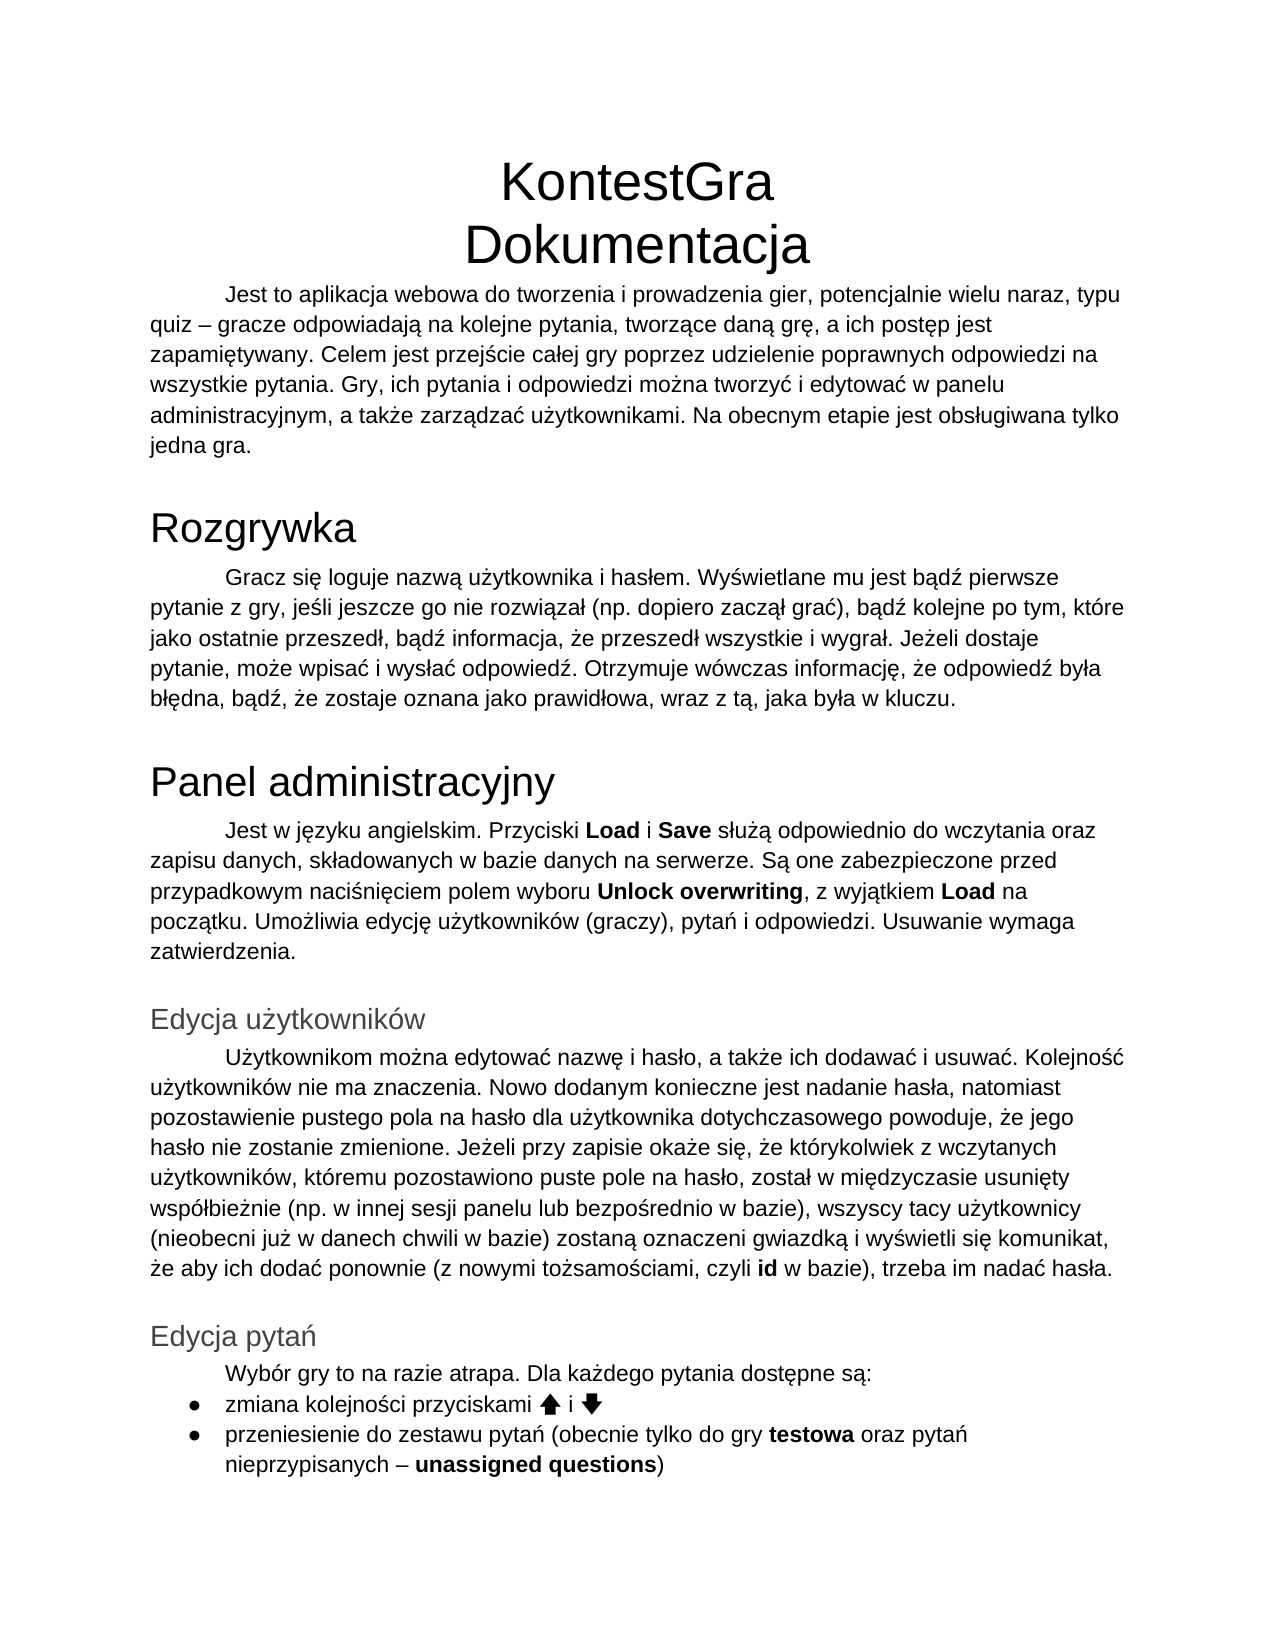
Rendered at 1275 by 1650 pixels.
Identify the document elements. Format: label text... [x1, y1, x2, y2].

subtitle Edycja pytań [150, 1318, 1125, 1352]
text Użytkownikom można edytować nazwę i hasło, a także ich dodawać i usuwać. Kolejność użytkowników nie ma znaczenia. Nowo dodanym konieczne jest nadanie hasła, natomiast pozostawienie pustego pola na hasło dla użytkownika dotychczasowego powoduje, że jego hasło nie zostanie zmienione. Jeżeli przy zapisie okaże się, że którykolwiek z wczytanych użytkowników, któremu pozostawiono puste pole na hasło, został w międzyczasie usunięty współbieżnie (np. w innej sesji panelu lub bezpośrednio w bazie), wszyscy tacy użytkownicy (nieobecni już w danech chwili w bazie) zostaną oznaczeni gwiazdką i wyświetli się komunikat, że aby ich dodać ponownie (z nowymi tożsamościami, czyli id w bazie), trzeba im nadać hasła. [150, 1043, 1125, 1281]
list przeniesienie do zestawu pytań (obecnie tylko do gry testowa oraz pytań nieprzypisanych – unassigned questions) [187, 1421, 1125, 1477]
subtitle Panel administracyjny [150, 757, 1125, 805]
title KontestGra Dokumentacja [150, 150, 1125, 274]
text Jest to aplikacja webowa do tworzenia i prowadzenia gier, potencjalnie wielu naraz, typu quiz – gracze odpowiadają na kolejne pytania, tworzące daną grę, a ich postęp jest zapamiętywany. Celem jest przejście całej gry poprzez udzielenie poprawnych odpowiedzi na wszystkie pytania. Gry, ich pytania i odpowiedzi można tworzyć i edytować w panelu administracyjnym, a także zarządzać użytkownikami. Na obecnym etapie jest obsługiwana tylko jedna gra. [150, 281, 1125, 458]
subtitle Rozgrywka [150, 504, 1125, 552]
text Jest w języku angielskim. Przyciski Load i Save służą odpowiednio do wczytania oraz zapisu danych, składowanych w bazie danych na serwerze. Są one zabezpieczone przed przypadkowym naciśnięciem polem wyboru Unlock overwriting, z wyjątkiem Load na początku. Umożliwia edycję użytkowników (graczy), pytań i odpowiedzi. Usuwanie wymaga zatwierdzenia. [150, 817, 1125, 964]
text Wybór gry to na razie atrapa. Dla każdego pytania dostępne są: [150, 1360, 1125, 1387]
list zmiana kolejności przyciskami 🡅 i 🡇 [187, 1391, 1125, 1417]
subtitle Edycja użytkowników [150, 1002, 1125, 1035]
text Gracz się loguje nazwą użytkownika i hasłem. Wyświetlane mu jest bądź pierwsze pytanie z gry, jeśli jeszcze go nie rozwiązał (np. dopiero zaczął grać), bądź kolejne po tym, które jako ostatnie przeszedł, bądź informacja, że przeszedł wszystkie i wygrał. Jeżeli dostaje pytanie, może wpisać i wysłać odpowiedź. Otrzymuje wówczas informację, że odpowiedź była błędna, bądź, że zostaje oznana jako prawidłowa, wraz z tą, jaka była w kluczu. [150, 564, 1125, 711]
